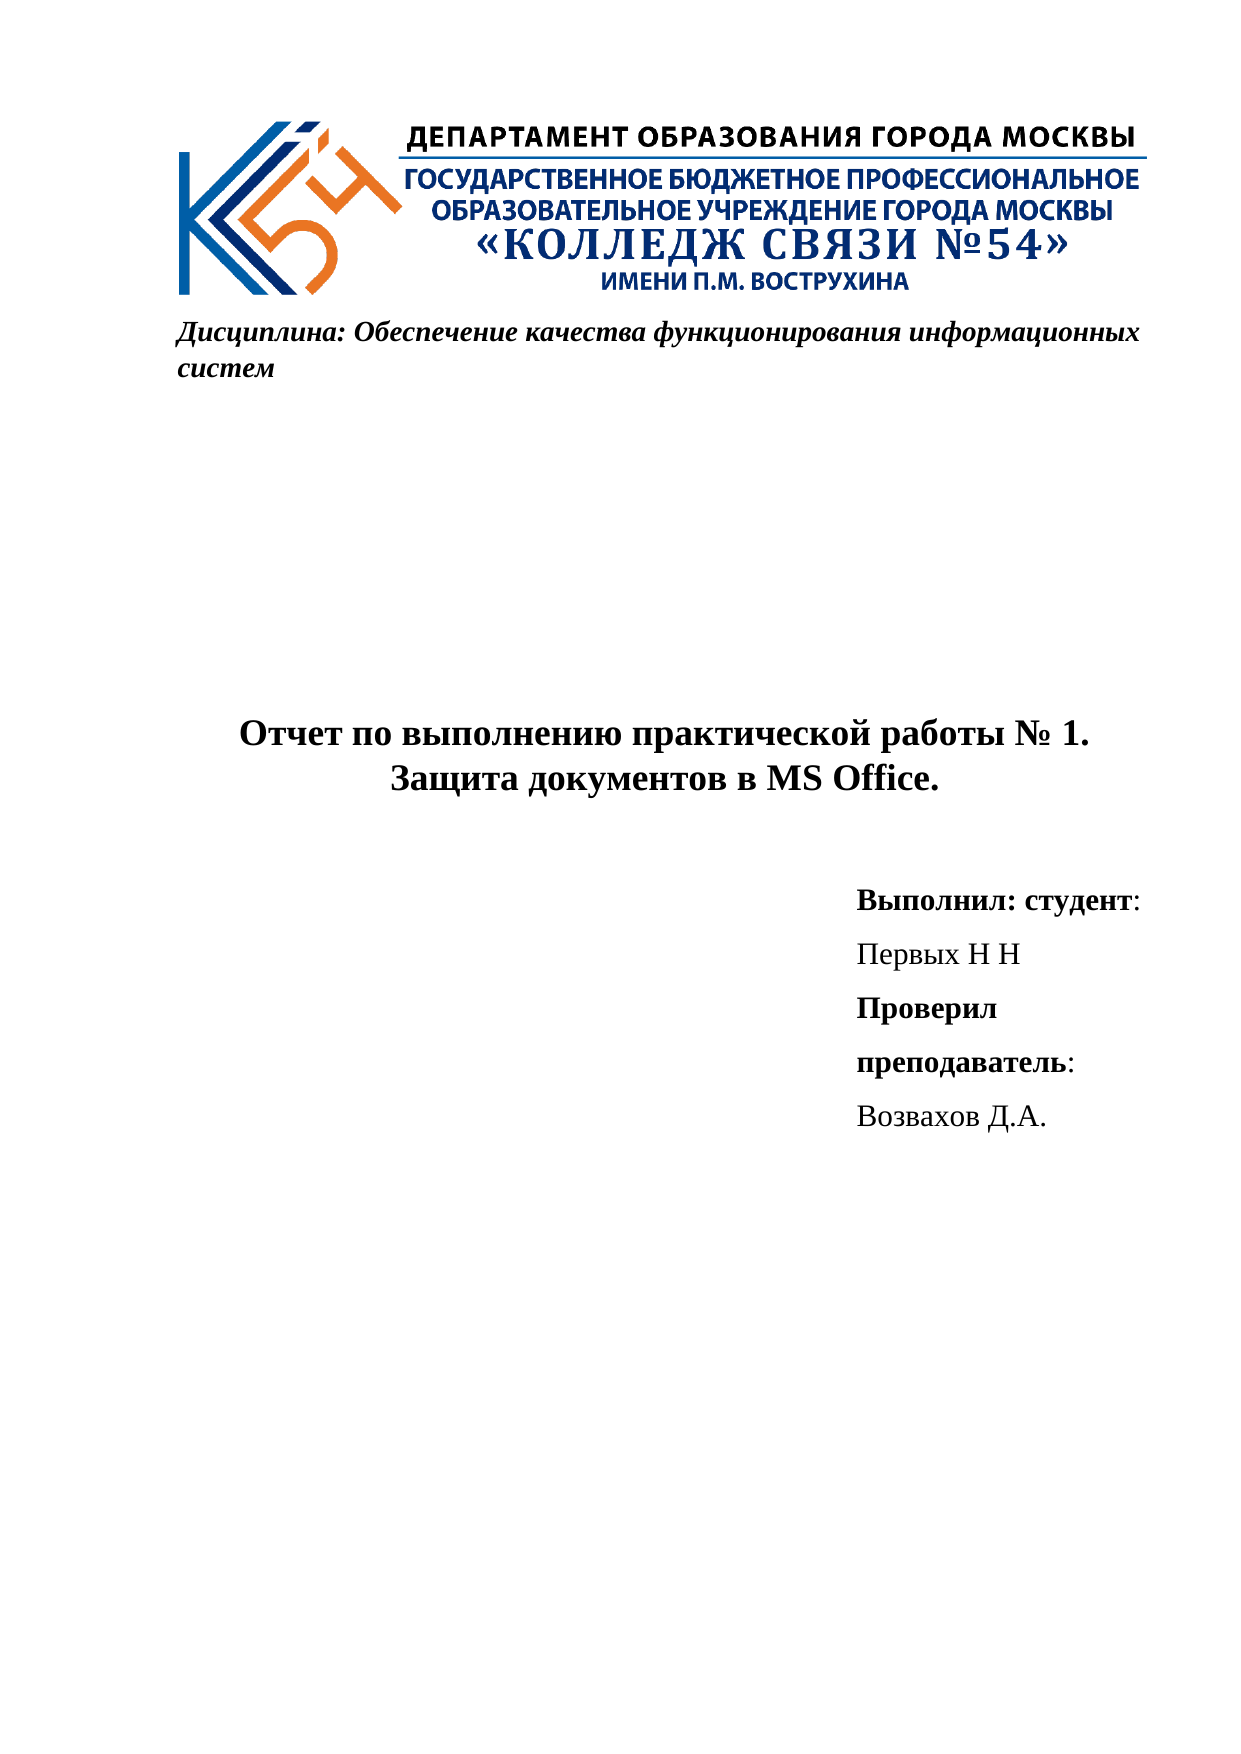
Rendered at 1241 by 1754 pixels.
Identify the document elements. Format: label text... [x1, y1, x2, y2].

text Дисциплина: Обеспечение качества функционирования информационных систем [177, 314, 1152, 383]
text Возвахов Д.А. [781, 1097, 1152, 1133]
text Отчет по выполнению практической работы № 1. Защита документов в MS Office. [177, 710, 1152, 798]
text Проверил преподаватель: [856, 989, 1211, 1079]
text Первых Н Н [856, 936, 1152, 971]
picture [177, 118, 1148, 297]
text Выполнил: студент: [856, 882, 1152, 918]
